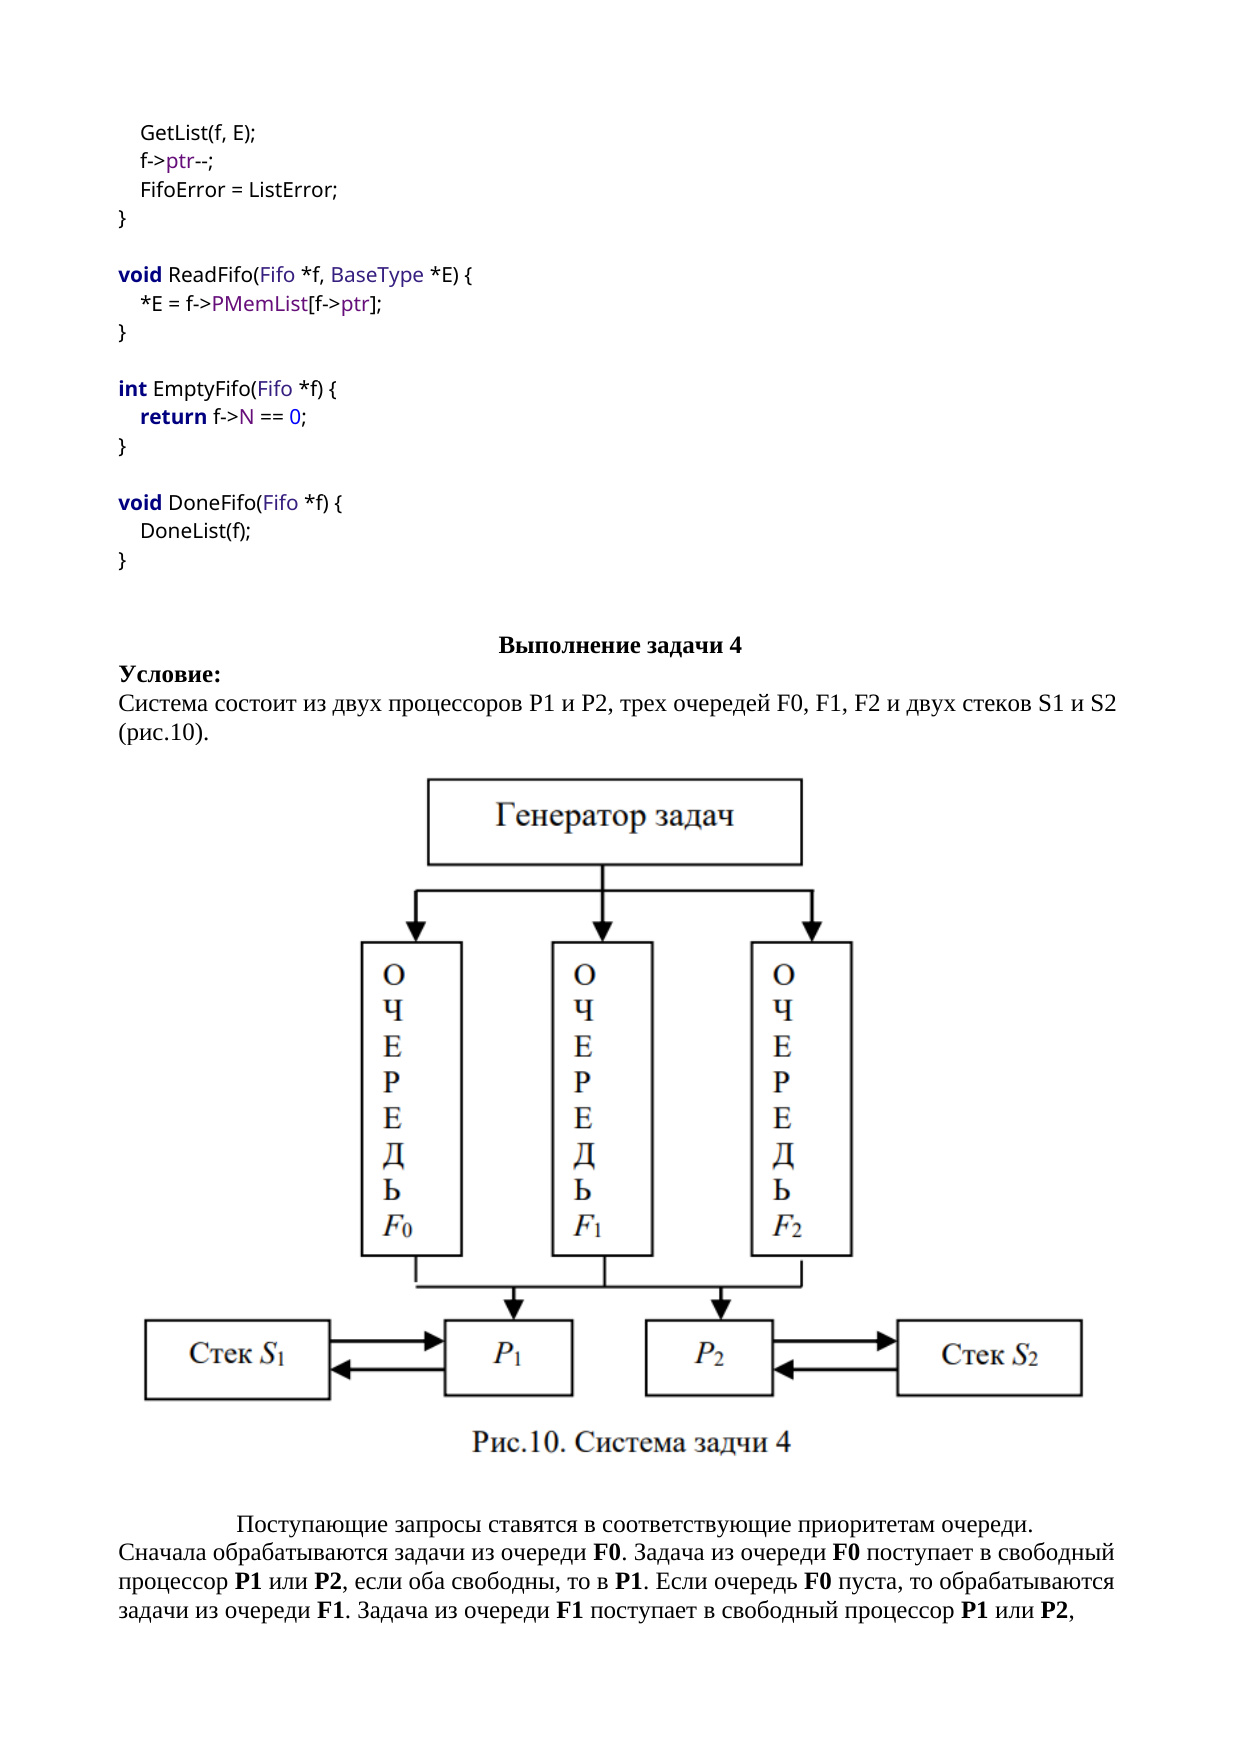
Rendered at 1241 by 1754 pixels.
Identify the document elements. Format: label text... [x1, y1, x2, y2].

text Система состоит из двух процессоров P1 и P2, трех очередей F0, F1, F2 и двух стеков S1 и S2 (рис.10). [118, 688, 1122, 745]
text Выполнение задачи 4 [118, 630, 1122, 659]
picture [118, 745, 1123, 1480]
text Поступающие запросы ставятся в соответствующие приоритетам очереди. Сначала обрабатываются задачи из очереди F0. Задача из очереди F0 поступает в свободный процессор P1 или P2, если оба свободны, то в P1. Если очередь F0 пуста, то обрабатываются задачи из очереди F1. Задача из очереди F1 поступает в свободный процессор P1 или P2, [118, 1509, 1122, 1624]
text GetList(f, E); f->ptr--; FifoError = ListError; } void ReadFifo(Fifo *f, BaseType *E) { *E = f->PMemList[f->ptr]; } int EmptyFifo(Fifo *f) { return f->N == 0; } void DoneFifo(Fifo *f) { DoneList(f); } [118, 118, 1122, 573]
text Условие: [118, 659, 1122, 688]
